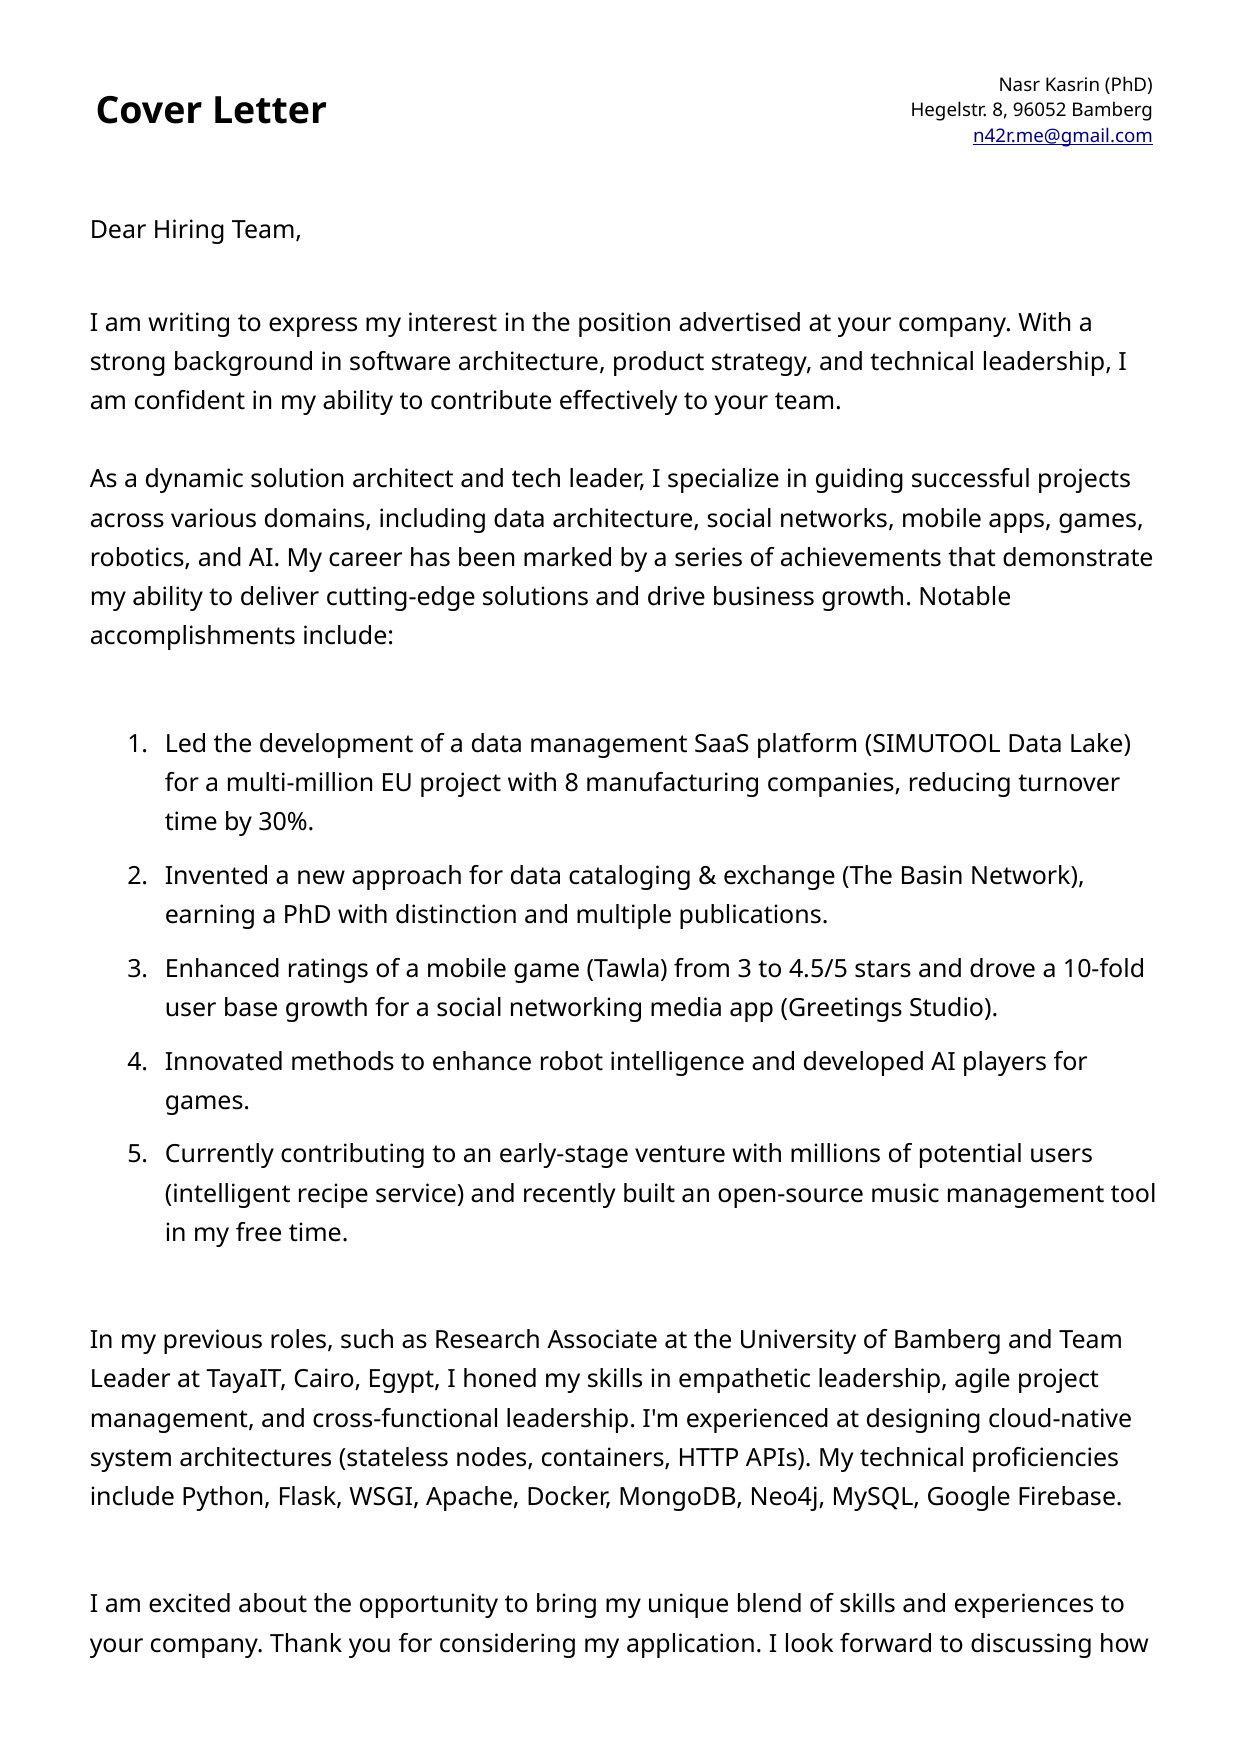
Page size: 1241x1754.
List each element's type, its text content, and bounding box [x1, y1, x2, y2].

text Dear Hiring Team, [89, 211, 1158, 246]
text In my previous roles, such as Research Associate at the University of Bamberg and Team Leader at TayaIT, Cairo, Egypt, I honed my skills in empathetic leadership, agile project management, and cross-functional leadership. I'm experienced at designing cloud-native system architectures (stateless nodes, containers, HTTP APIs). My technical proficiencies include Python, Flask, WSGI, Apache, Docker, MongoDB, Neo4j, MySQL, Google Firebase. [89, 1322, 1158, 1513]
list Currently contributing to an early-stage venture with millions of potential users (intelligent recipe service) and recently built an open-source music management tool in my free time. [127, 1136, 1158, 1248]
list Enhanced ratings of a mobile game (Tawla) from 3 to 4.5/5 stars and drove a 10-fold user base growth for a social networking media app (Greetings Studio). [127, 950, 1158, 1023]
list Innovated methods to enhance robot intelligence and developed AI players for games. [127, 1043, 1158, 1116]
text I am excited about the opportunity to bring my unique blend of skills and experiences to your company. Thank you for considering my application. I look forward to discussing how [89, 1586, 1158, 1659]
text I am writing to express my interest in the position advertised at your company. With a strong background in software architecture, product strategy, and technical leadership, I am confident in my ability to contribute effectively to your team. As a dynamic solution architect and tech leader, I specialize in guiding successful projects across various domains, including data architecture, social networks, mobile apps, games, robotics, and AI. My career has been marked by a series of achievements that demonstrate my ability to deliver cutting-edge solutions and drive business growth. Notable accomplishments include: [89, 265, 1158, 652]
list Led the development of a data management SaaS platform (SIMUTOOL Data Lake) for a multi-million EU project with 8 manufacturing companies, reducing turnover time by 30%. [127, 725, 1158, 838]
list Invented a new approach for data cataloging & exchange (The Basin Network), earning a PhD with distinction and multiple publications. [127, 857, 1158, 931]
